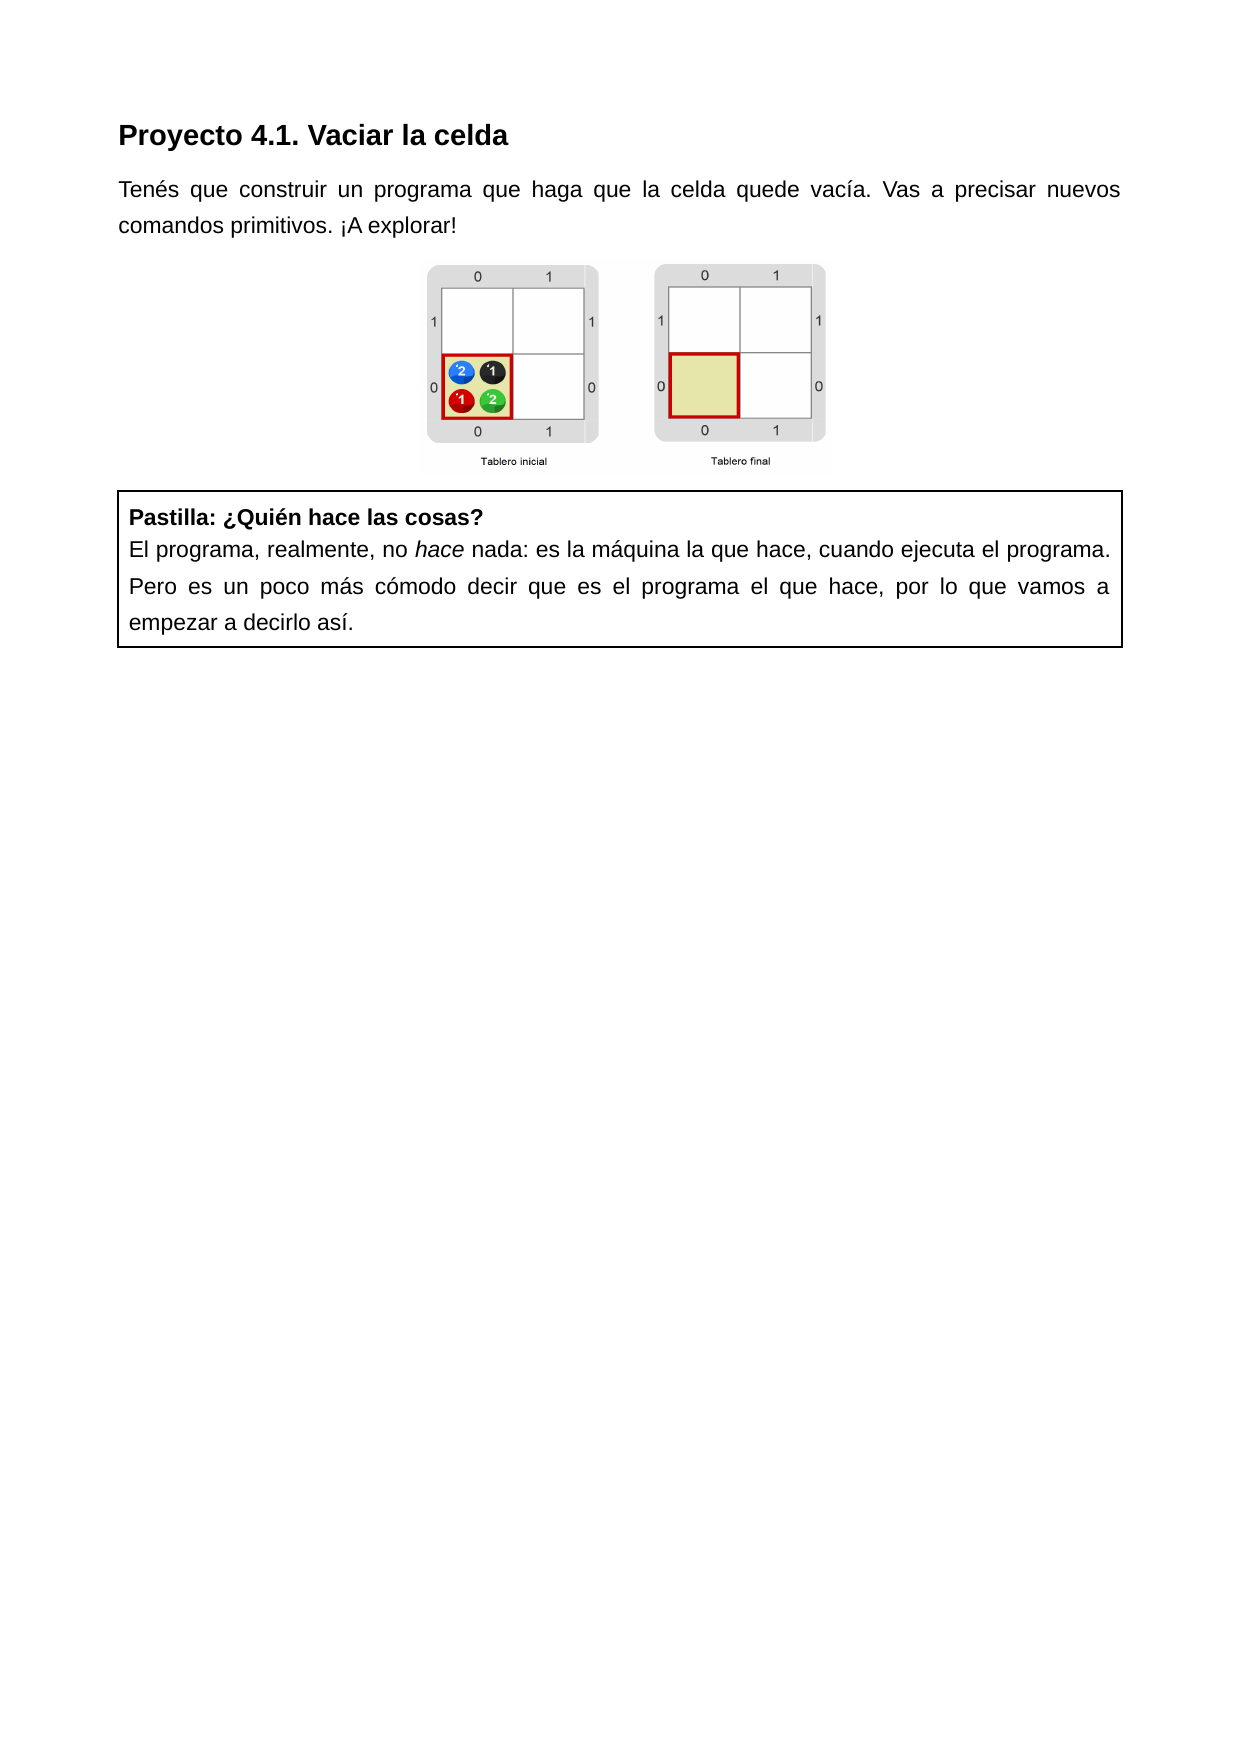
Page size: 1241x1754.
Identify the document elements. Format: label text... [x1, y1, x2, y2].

picture [417, 258, 832, 474]
text Proyecto 4.1. Vaciar la celda [118, 118, 1122, 152]
text Tenés que construir un programa que haga que la celda quede vacía. Vas a precisar nuevos comandos primitivos. ¡A explorar! [118, 176, 1122, 239]
table_header Pastilla: ¿Quién hace las cosas? El programa, realmente, no hace nada: es la máquina la que hace, cuando ejecuta el programa. Pero es un poco más cómodo decir que es el programa el que hace, por lo que vamos a empezar a decirlo así. [119, 492, 1121, 646]
